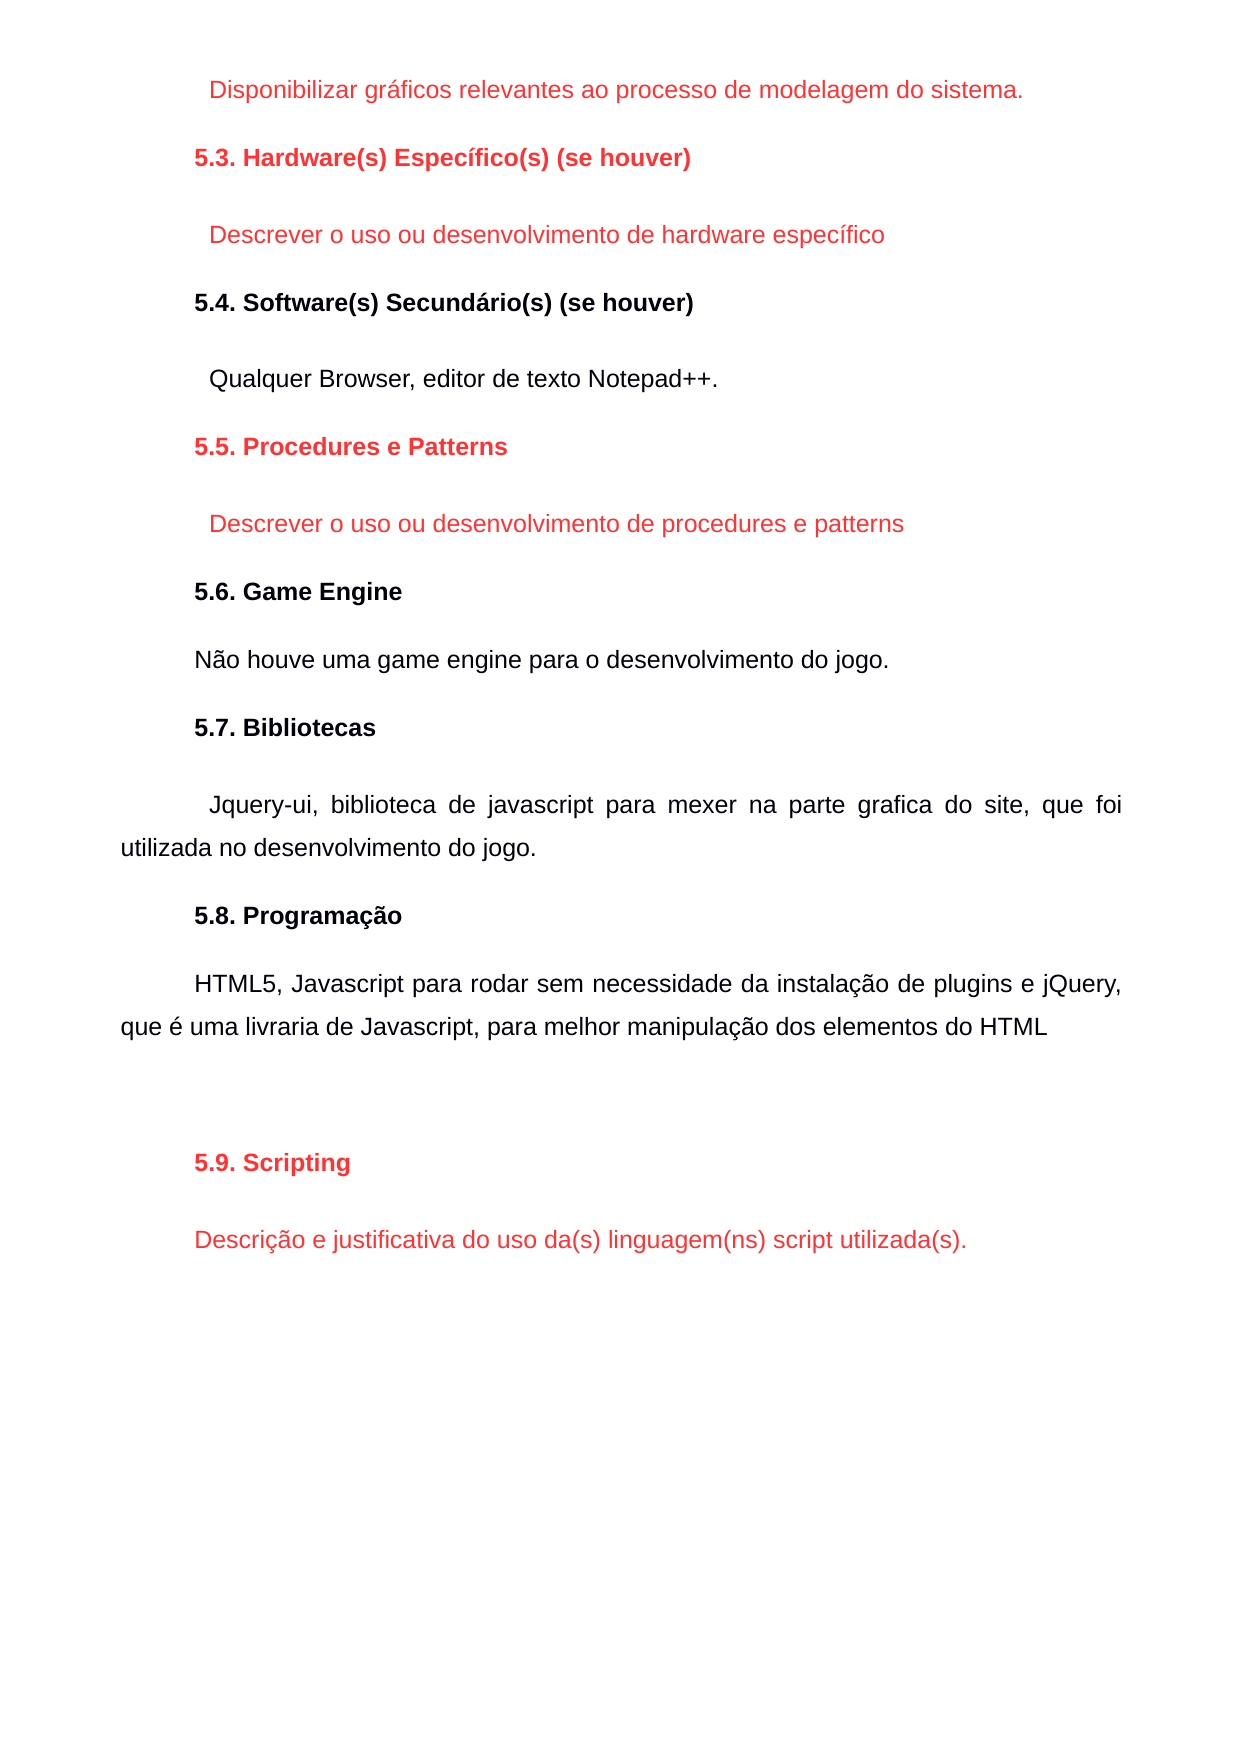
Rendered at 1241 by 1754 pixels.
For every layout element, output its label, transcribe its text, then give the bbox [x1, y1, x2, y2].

text 5.9. Scripting [120, 1148, 1123, 1177]
subtitle Jquery-ui, biblioteca de javascript para mexer na parte grafica do site, que foi utilizada no desenvolvimento do jogo. [120, 789, 1123, 861]
text Não houve uma game engine para o desenvolvimento do jogo. [120, 645, 1123, 674]
subtitle Descrever o uso ou desenvolvimento de procedures e patterns [120, 509, 1123, 537]
text 5.4. Software(s) Secundário(s) (se houver) [120, 288, 1123, 316]
subtitle Qualquer Browser, editor de texto Notepad++. [120, 364, 1123, 393]
subtitle Descrever o uso ou desenvolvimento de hardware específico [120, 219, 1123, 248]
subtitle Disponibilizar gráficos relevantes ao processo de modelagem do sistema. [120, 75, 1123, 104]
text 5.6. Game Engine [120, 577, 1123, 606]
text 5.3. Hardware(s) Específico(s) (se houver) [120, 143, 1123, 172]
text 5.7. Bibliotecas [120, 713, 1123, 742]
text HTML5, Javascript para rodar sem necessidade da instalação de plugins e jQuery, que é uma livraria de Javascript, para melhor manipulação dos elementos do HTML [120, 969, 1123, 1041]
text 5.5. Procedures e Patterns [120, 432, 1123, 461]
subtitle Descrição e justificativa do uso da(s) linguagem(ns) script utilizada(s). [120, 1225, 1123, 1253]
text 5.8. Programação [120, 901, 1123, 929]
